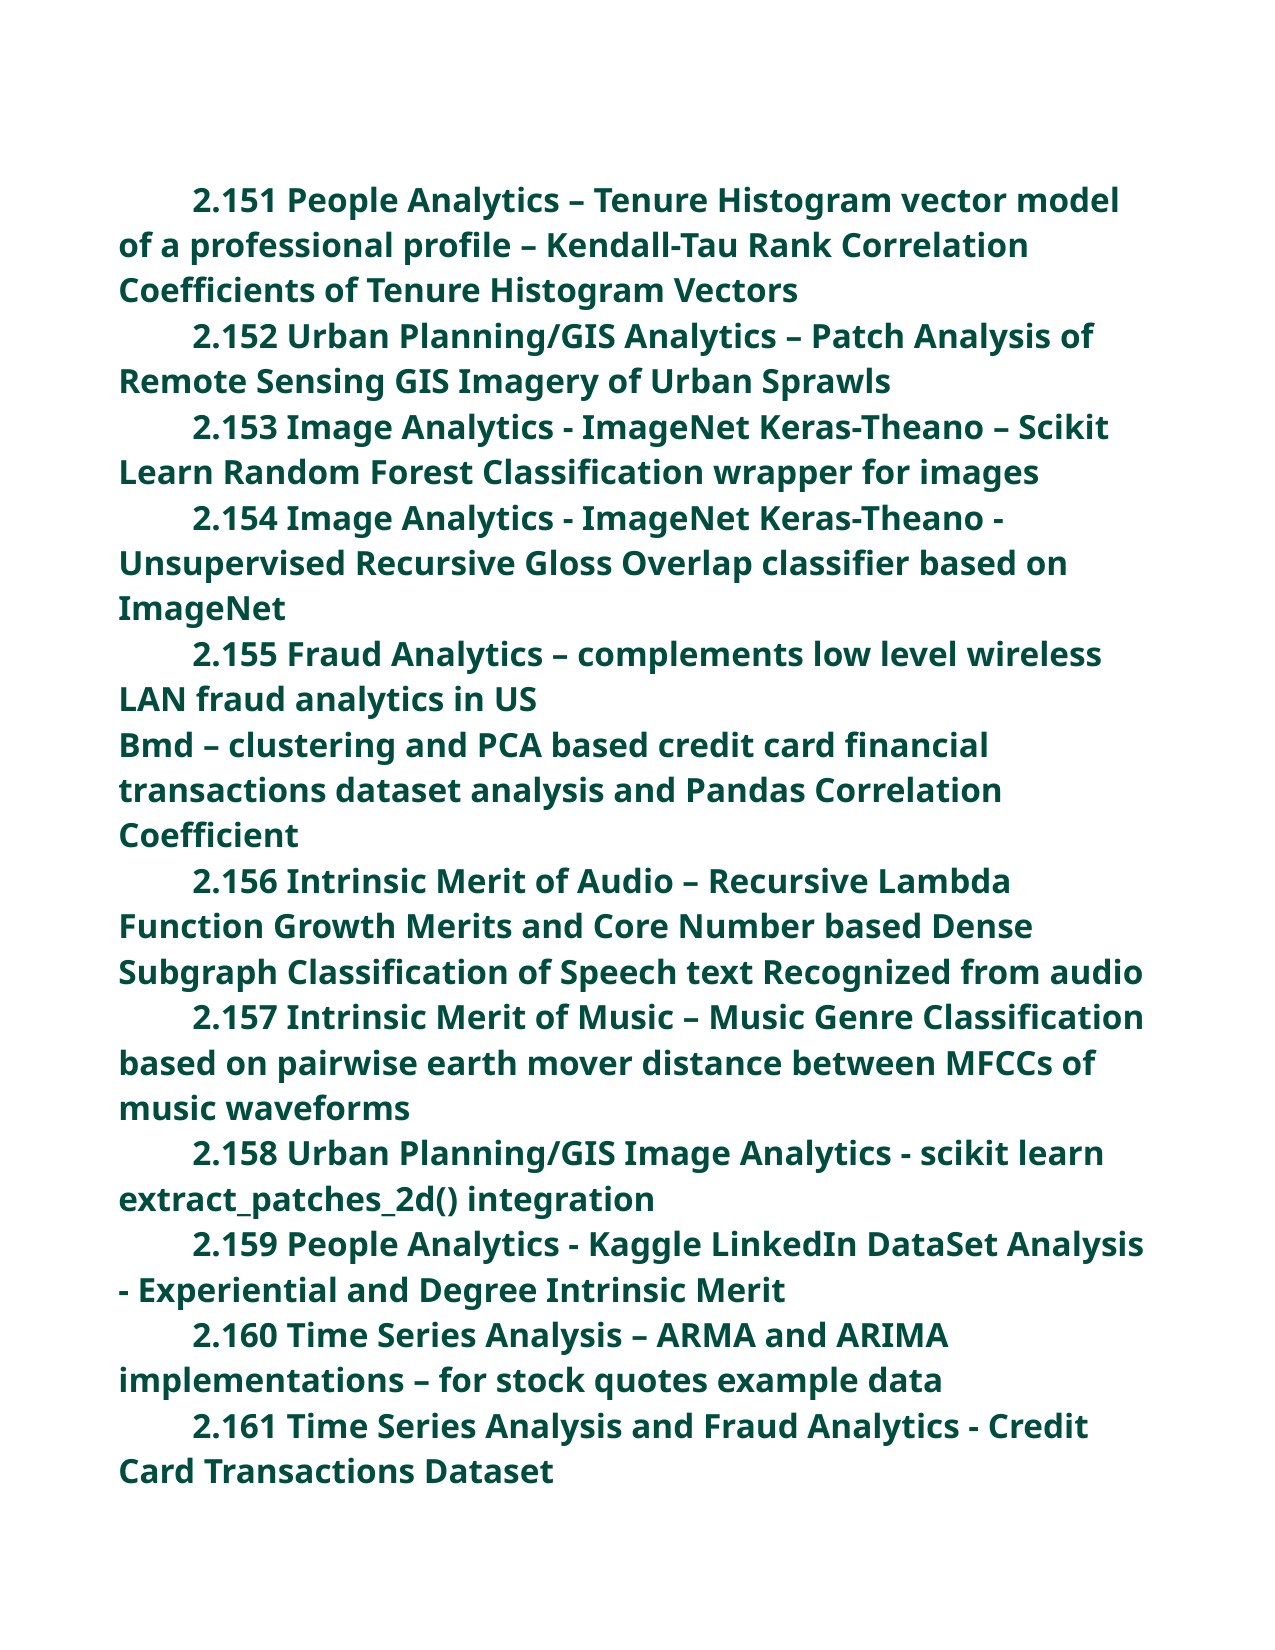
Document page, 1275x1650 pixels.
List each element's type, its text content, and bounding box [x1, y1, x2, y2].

text 2.155 Fraud Analytics – complements low level wireless LAN fraud analytics in US [118, 631, 1157, 721]
text 2.160 Time Series Analysis – ARMA and ARIMA implementations – for stock quotes example data [118, 1312, 1157, 1403]
text 2.156 Intrinsic Merit of Audio – Recursive Lambda Function Growth Merits and Core Number based Dense Subgraph Classification of Speech text Recognized from audio [118, 858, 1157, 994]
text 2.152 Urban Planning/GIS Analytics – Patch Analysis of Remote Sensing GIS Imagery of Urban Sprawls [118, 313, 1157, 403]
text 2.157 Intrinsic Merit of Music – Music Genre Classification based on pairwise earth mover distance between MFCCs of music waveforms [118, 994, 1157, 1130]
text 2.159 People Analytics - Kaggle LinkedIn DataSet Analysis - Experiential and Degree Intrinsic Merit [118, 1221, 1157, 1312]
text 2.154 Image Analytics - ImageNet Keras-Theano - Unsupervised Recursive Gloss Overlap classifier based on ImageNet [118, 494, 1157, 631]
text 2.153 Image Analytics - ImageNet Keras-Theano – Scikit Learn Random Forest Classification wrapper for images [118, 403, 1157, 494]
text 2.151 People Analytics – Tenure Histogram vector model of a professional profile – Kendall-Tau Rank Correlation Coefficients of Tenure Histogram Vectors [118, 176, 1157, 313]
text Bmd – clustering and PCA based credit card financial transactions dataset analysis and Pandas Correlation Coefficient [118, 721, 1157, 858]
text 2.161 Time Series Analysis and Fraud Analytics - Credit Card Transactions Dataset [118, 1403, 1157, 1493]
text 2.158 Urban Planning/GIS Image Analytics - scikit learn extract_patches_2d() integration [118, 1130, 1157, 1221]
